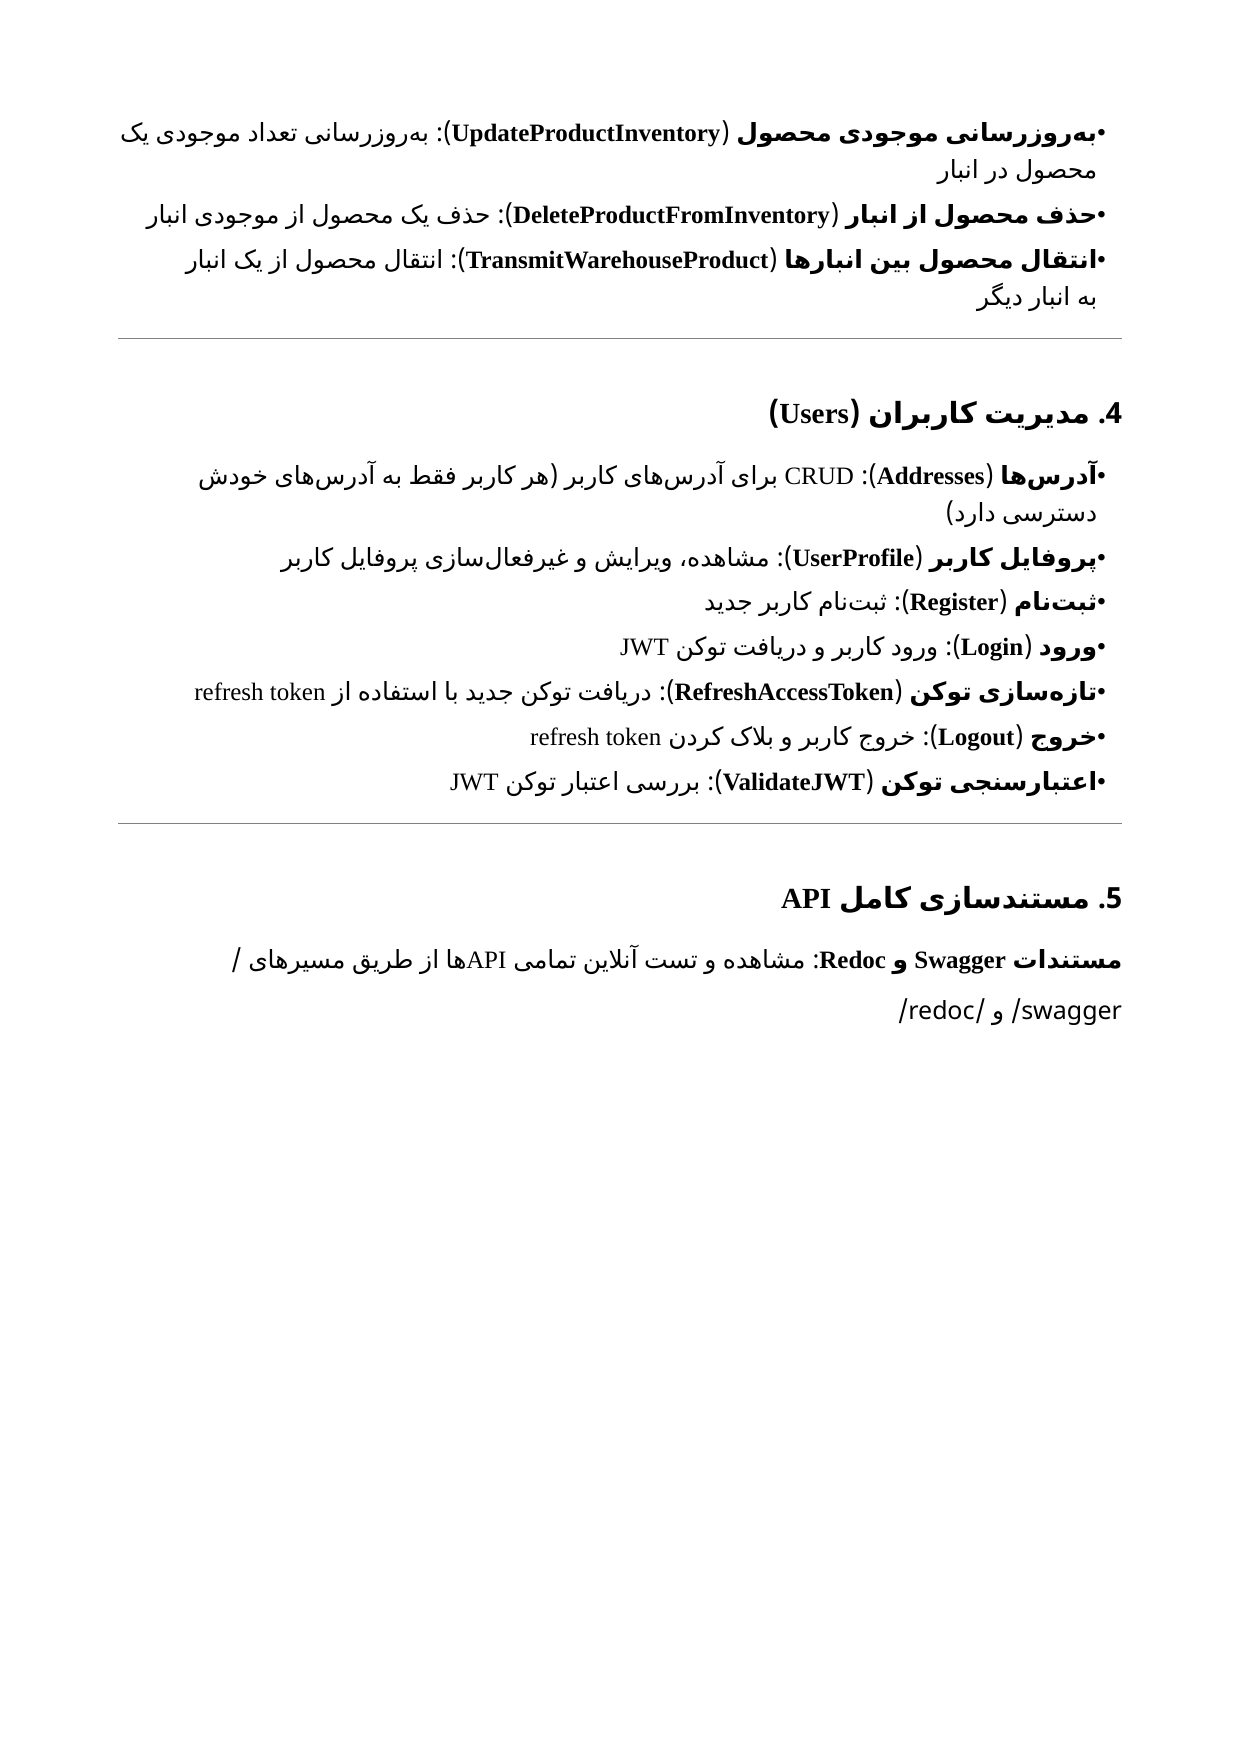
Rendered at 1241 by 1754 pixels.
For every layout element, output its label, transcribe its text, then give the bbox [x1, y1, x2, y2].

list به‌روزرسانی موجودی محصول (UpdateProductInventory): به‌روزرسانی تعداد موجودی یک محصول در انبار [118, 118, 1122, 189]
list حذف محصول از انبار (DeleteProductFromInventory): حذف یک محصول از موجودی انبار [118, 200, 1122, 234]
list تازه‌سازی توکن (RefreshAccessToken): دریافت توکن جدید با استفاده از refresh token [118, 677, 1122, 711]
list آدرس‌ها (Addresses): CRUD برای آدرس‌های کاربر (هر کاربر فقط به آدرس‌های خودش دسترسی دارد) [118, 461, 1122, 532]
list پروفایل کاربر (UserProfile): مشاهده، ویرایش و غیرفعال‌سازی پروفایل کاربر [118, 543, 1122, 576]
list انتقال محصول بین انبارها (TransmitWarehouseProduct): انتقال محصول از یک انبار به انبار دیگر [118, 245, 1122, 316]
list ثبت‌نام (Register): ثبت‌نام کاربر جدید [118, 587, 1122, 621]
text مستندات Swagger و Redoc: مشاهده و تست آنلاین تمامی APIها از طریق مسیرهای /swagger/ و /redoc/ [118, 945, 1122, 1161]
subtitle 5. مستندسازی کامل API [118, 881, 1122, 920]
list اعتبارسنجی توکن (ValidateJWT): بررسی اعتبار توکن JWT [118, 767, 1122, 800]
list ورود (Login): ورود کاربر و دریافت توکن JWT [118, 632, 1122, 666]
subtitle 4. مدیریت کاربران (Users) [118, 396, 1122, 435]
list خروج (Logout): خروج کاربر و بلاک کردن refresh token [118, 722, 1122, 755]
